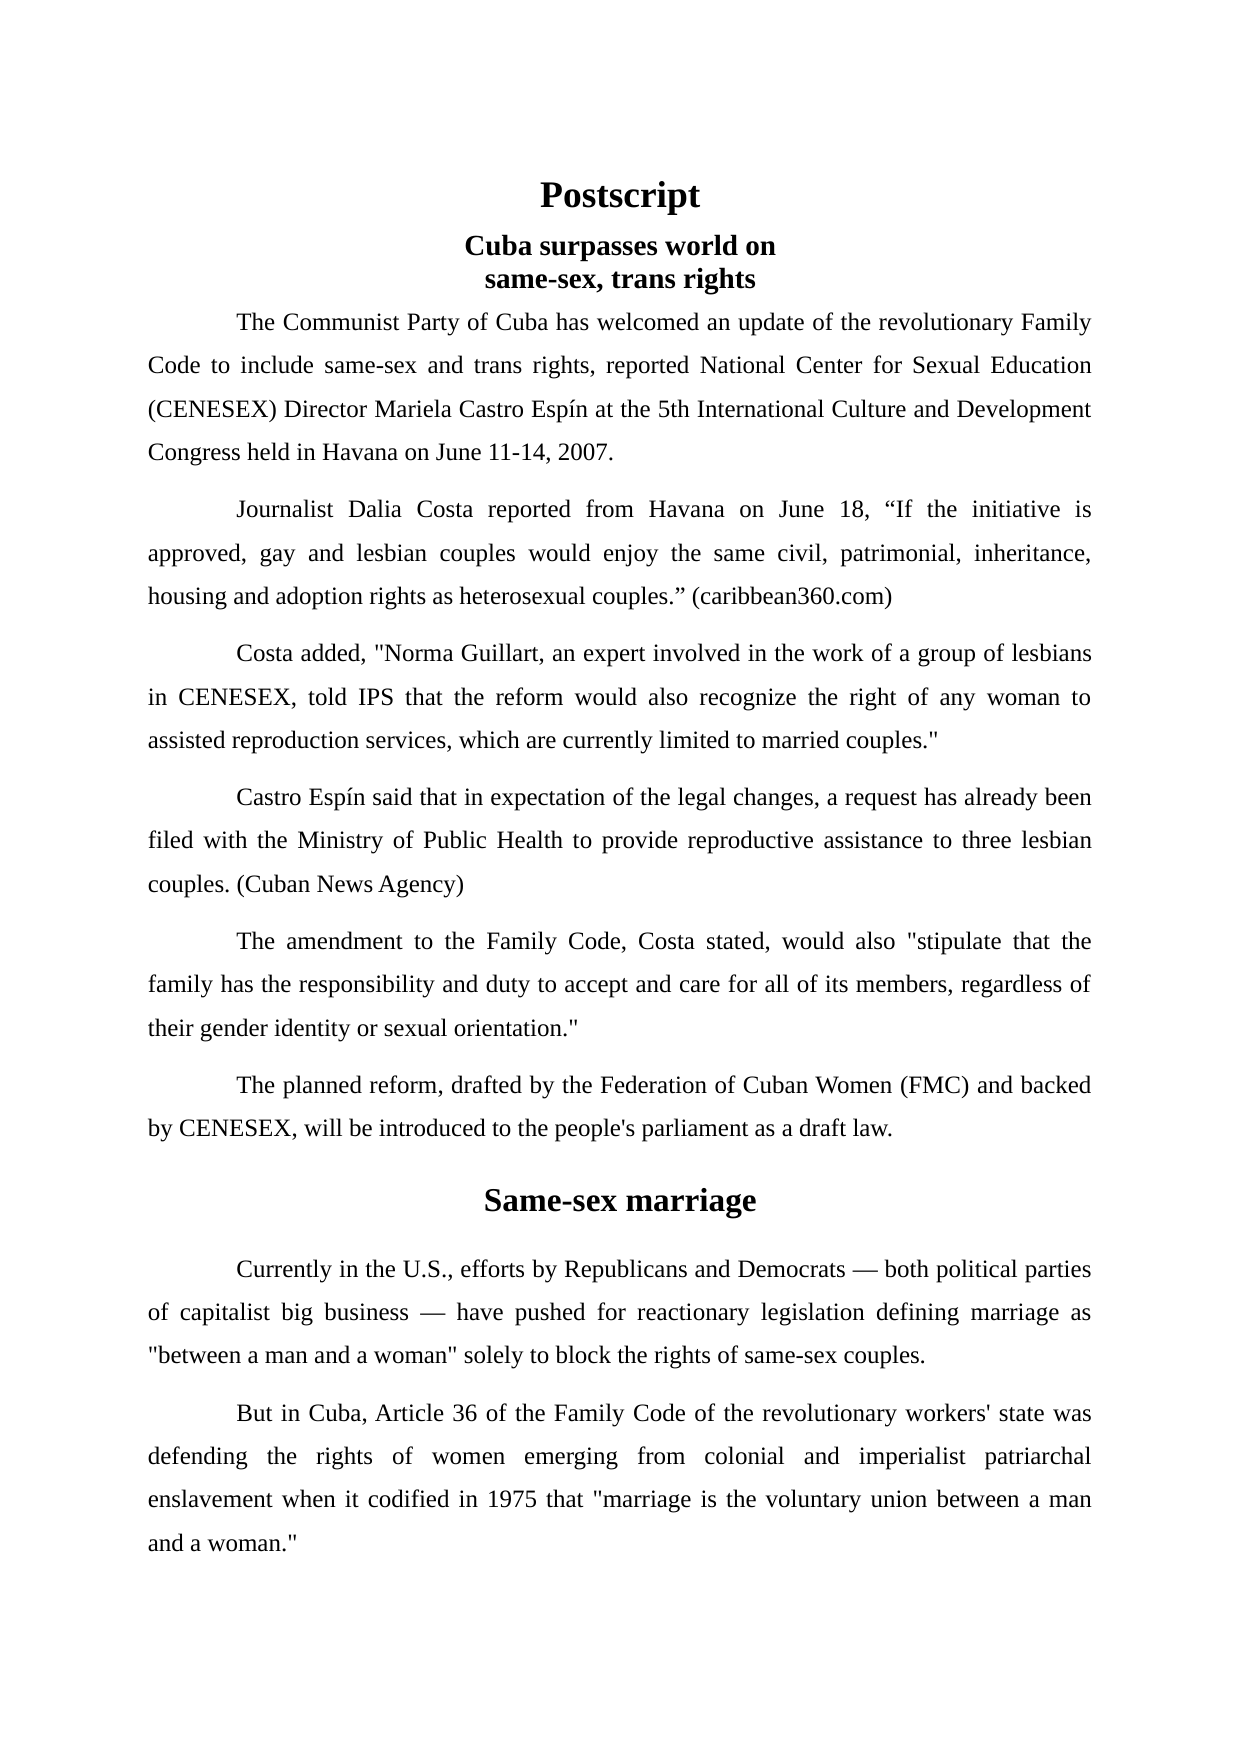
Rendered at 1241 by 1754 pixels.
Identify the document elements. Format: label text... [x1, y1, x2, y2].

text The Communist Party of Cuba has welcomed an update of the revolutionary Family Code to include same-sex and trans rights, reported National Center for Sexual Education (CENESEX) Director Mariela Castro Espín at the 5th International Culture and Development Congress held in Havana on June 11-14, 2007. [148, 307, 1093, 466]
text Journalist Dalia Costa reported from Havana on June 18, “If the initiative is approved, gay and lesbian couples would enjoy the same civil, patrimonial, inheritance, housing and adoption rights as heterosexual couples.” (caribbean360.com) [148, 494, 1093, 609]
subtitle Postscript [148, 172, 1093, 216]
subtitle Cuba surpasses world on same-sex, trans rights [148, 228, 1093, 295]
subtitle Same-sex marriage [148, 1180, 1093, 1218]
text Castro Espín said that in expectation of the legal changes, a request has already been filed with the Ministry of Public Health to provide reproductive assistance to three lesbian couples. (Cuban News Agency) [148, 782, 1093, 897]
text The planned reform, drafted by the Federation of Cuban Women (FMC) and backed by CENESEX, will be introduced to the people's parliament as a draft law. [148, 1070, 1093, 1142]
text Currently in the U.S., efforts by Republicans and Democrats — both political parties of capitalist big business — have pushed for reactionary legislation defining marriage as "between a man and a woman" solely to block the rights of same-sex couples. [148, 1254, 1093, 1369]
text But in Cuba, Article 36 of the Family Code of the revolutionary workers' state was defending the rights of women emerging from colonial and imperialist patriarchal enslavement when it codified in 1975 that "marriage is the voluntary union between a man and a woman." [148, 1398, 1093, 1556]
text Costa added, "Norma Guillart, an expert involved in the work of a group of lesbians in CENESEX, told IPS that the reform would also recognize the right of any woman to assisted reproduction services, which are currently limited to married couples." [148, 638, 1093, 753]
text The amendment to the Family Code, Costa stated, would also "stipulate that the family has the responsibility and duty to accept and care for all of its members, regardless of their gender identity or sexual orientation." [148, 926, 1093, 1041]
